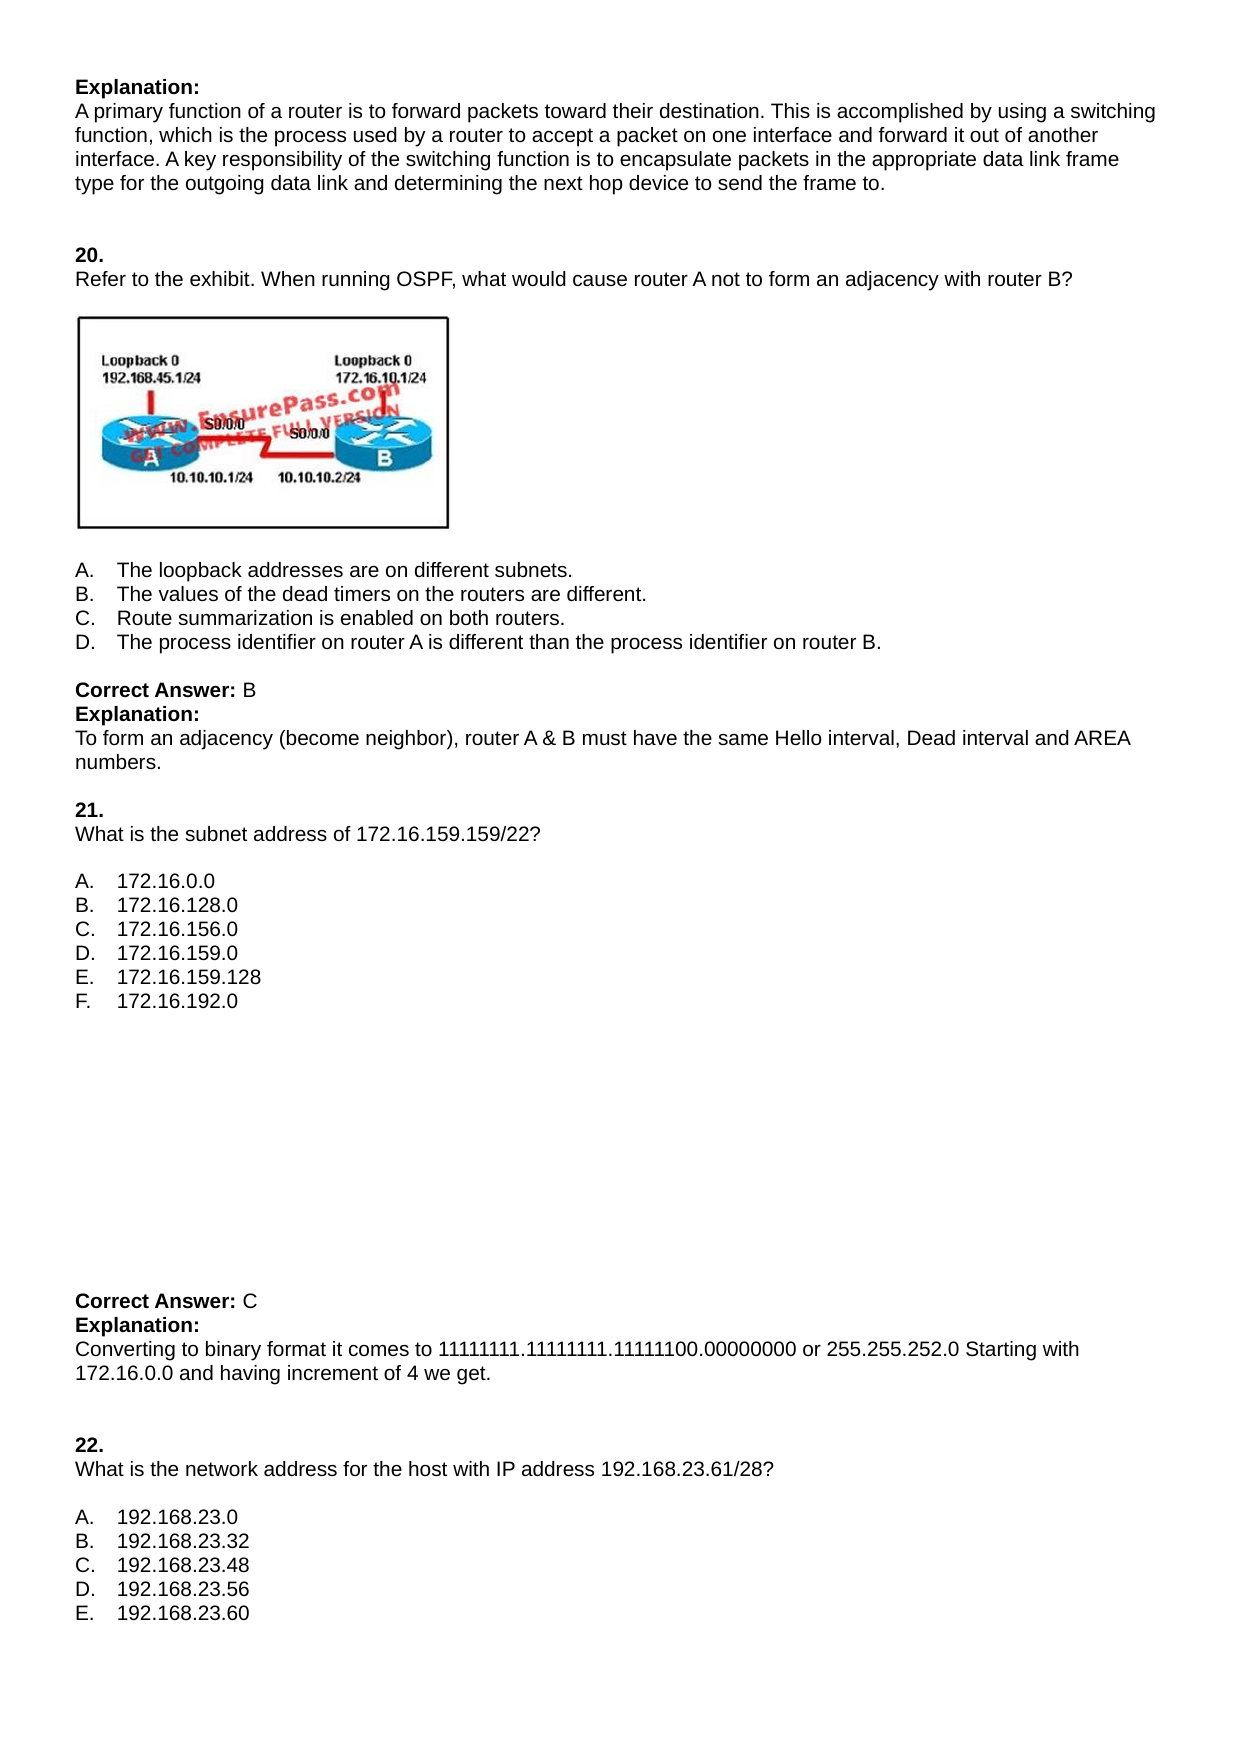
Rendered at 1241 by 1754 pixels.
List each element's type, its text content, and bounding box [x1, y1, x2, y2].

text A primary function of a router is to forward packets toward their destination. This is accomplished by using a switching function, which is the process used by a router to accept a packet on one interface and forward it out of another interface. A key responsibility of the switching function is to encapsulate packets in the appropriate data link frame type for the outgoing data link and determining the next hop device to send the frame to. [75, 99, 1165, 195]
text 21. [75, 797, 1165, 821]
text Explanation: [75, 702, 1165, 726]
table_cell E. [75, 965, 117, 989]
text Explanation: [75, 75, 1165, 99]
table_header A. [75, 869, 117, 893]
table_cell B. [75, 1529, 117, 1553]
text What is the subnet address of 172.16.159.159/22? [75, 821, 1165, 845]
table_header A. [75, 558, 117, 582]
table_header The loopback addresses are on different subnets. [117, 558, 1051, 582]
table_cell 172.16.159.0 [117, 941, 1051, 965]
table_cell B. [75, 893, 117, 917]
table_cell 172.16.156.0 [117, 917, 1051, 941]
table_cell D. [75, 941, 117, 965]
table_cell D. [75, 630, 117, 654]
table_cell 192.168.23.56 [117, 1577, 1051, 1601]
table_cell C. [75, 917, 117, 941]
picture [75, 314, 453, 534]
table_cell D. [75, 1577, 117, 1601]
table_cell 192.168.23.60 [117, 1601, 1051, 1624]
table_header A. [75, 1505, 117, 1529]
table_header 172.16.0.0 [117, 869, 1051, 893]
text Converting to binary format it comes to 11111111.11111111.11111100.00000000 or 255.255.252.0 Starting with 172.16.0.0 and having increment of 4 we get. [75, 1337, 1165, 1385]
text Refer to the exhibit. When running OSPF, what would cause router A not to form an adjacency with router B? [75, 267, 1165, 291]
table_cell C. [75, 606, 117, 630]
text Correct Answer: B [75, 678, 1165, 702]
text 20. [75, 243, 1165, 267]
table_cell 172.16.192.0 [117, 989, 1051, 1013]
text Explanation: [75, 1313, 1165, 1337]
table_cell F. [75, 989, 117, 1013]
table_cell C. [75, 1553, 117, 1577]
table_cell B. [75, 582, 117, 606]
text What is the network address for the host with IP address 192.168.23.61/28? [75, 1457, 1165, 1481]
text To form an adjacency (become neighbor), router A & B must have the same Hello interval, Dead interval and AREA numbers. [75, 726, 1165, 773]
table_cell 172.16.128.0 [117, 893, 1051, 917]
table_cell E. [75, 1601, 117, 1624]
text Correct Answer: C [75, 1289, 1165, 1313]
table_header 192.168.23.0 [117, 1505, 1051, 1529]
table_cell 192.168.23.32 [117, 1529, 1051, 1553]
table_cell The process identifier on router A is different than the process identifier on router B. [117, 630, 1051, 654]
table_cell 172.16.159.128 [117, 965, 1051, 989]
table_cell 192.168.23.48 [117, 1553, 1051, 1577]
table_cell The values of the dead timers on the routers are different. [117, 582, 1051, 606]
table_cell Route summarization is enabled on both routers. [117, 606, 1051, 630]
text 22. [75, 1433, 1165, 1457]
